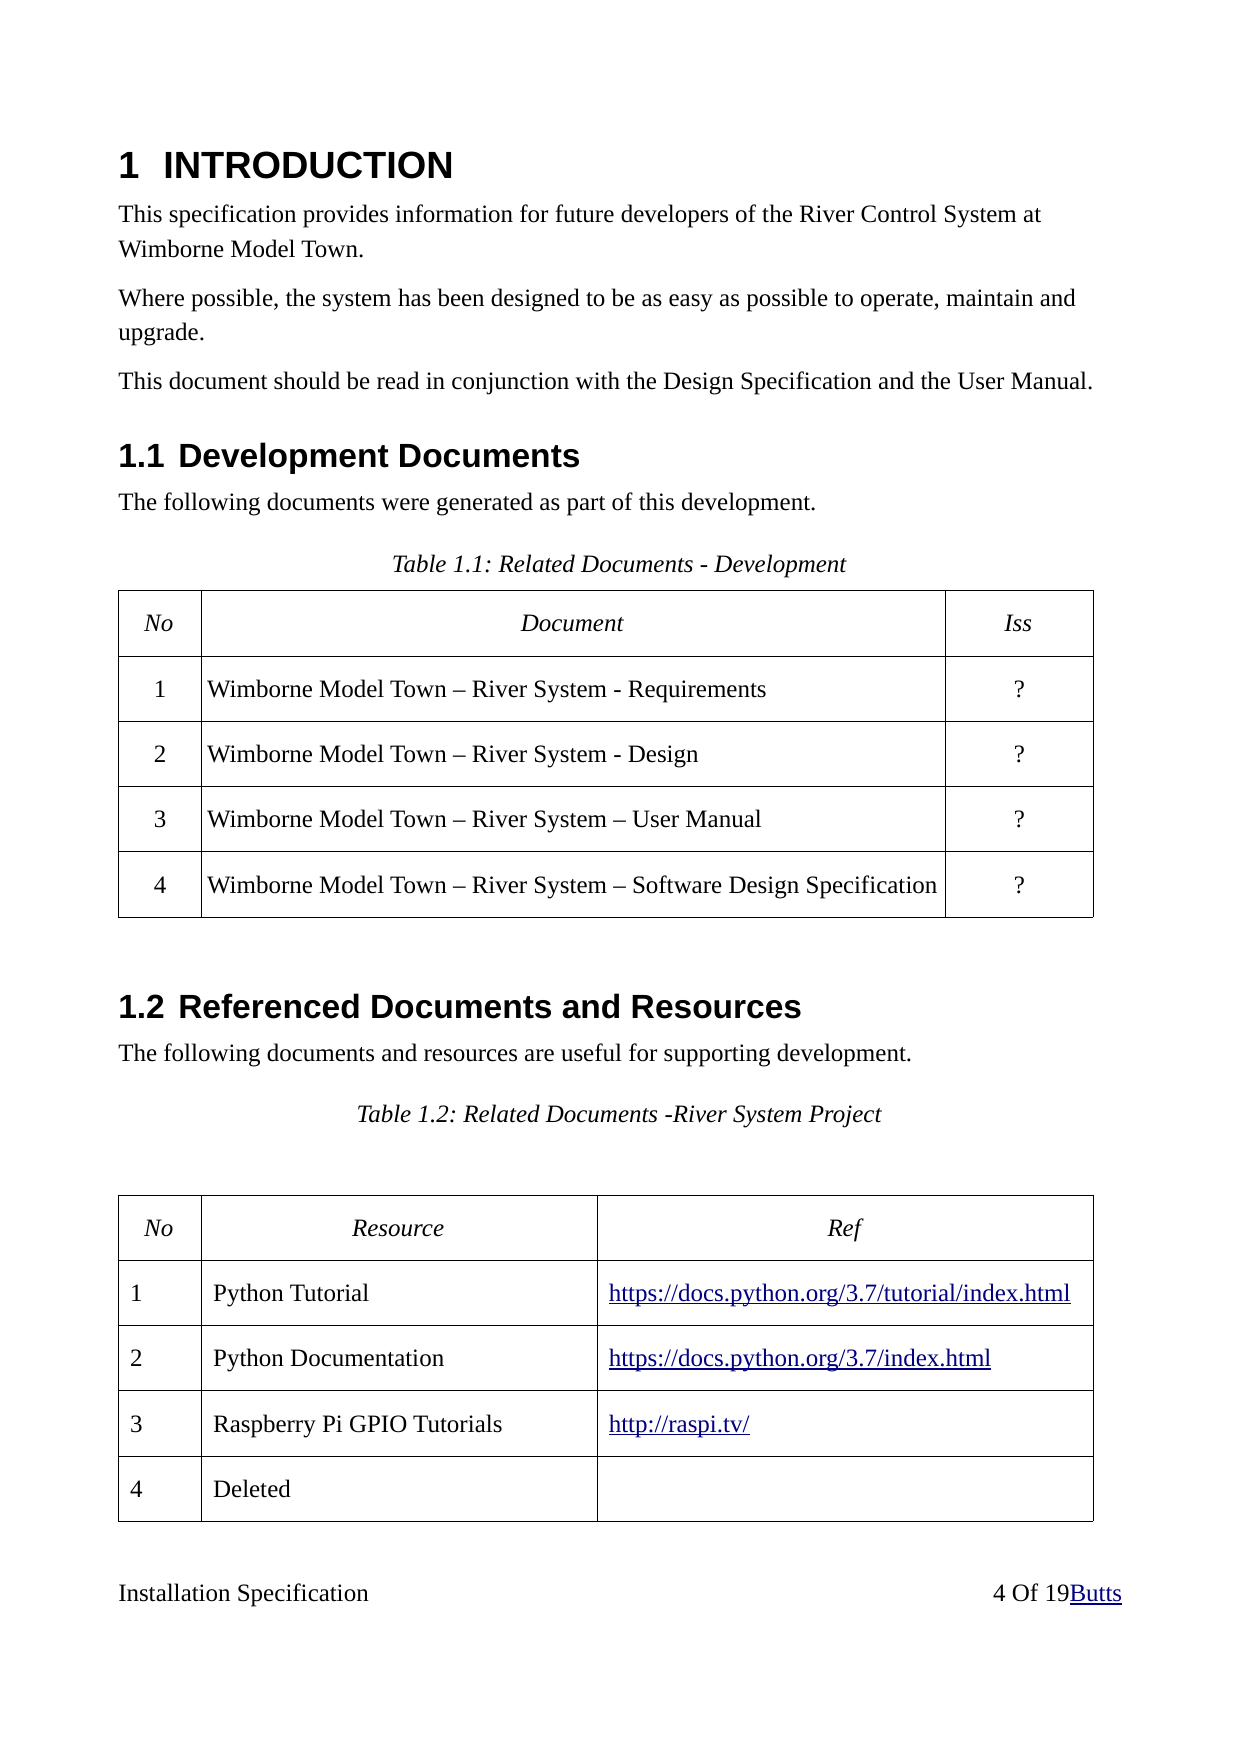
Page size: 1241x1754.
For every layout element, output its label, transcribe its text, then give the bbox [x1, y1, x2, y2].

table_cell https://docs.python.org/3.7/index.html [598, 1326, 1093, 1390]
table_cell Wimborne Model Town – River System – Software Design Specification [202, 852, 945, 917]
table_cell 1 [119, 1261, 201, 1325]
table_cell 4 [119, 1457, 201, 1521]
table_cell Wimborne Model Town – River System – User Manual [202, 787, 945, 851]
table_header Iss [946, 591, 1093, 656]
table_header No [119, 591, 201, 656]
table_header Resource [202, 1196, 597, 1260]
table_cell 3 [119, 787, 201, 851]
table_header Ref [598, 1196, 1093, 1260]
table_cell ? [946, 657, 1093, 721]
subtitle Referenced Documents and Resources [118, 987, 1122, 1025]
table_cell 1 [119, 657, 201, 721]
table_cell 4 [119, 852, 201, 917]
subtitle INTRODUCTION [118, 143, 1122, 187]
table_cell 2 [119, 1326, 201, 1390]
text This document should be read in conjunction with the Design Specification and the User Manual. [118, 366, 1122, 395]
text The following documents were generated as part of this development. [118, 487, 1122, 516]
table_cell http://raspi.tv/ [598, 1391, 1093, 1456]
table_cell Raspberry Pi GPIO Tutorials [202, 1391, 597, 1456]
table_cell Python Tutorial [202, 1261, 597, 1325]
table_cell Wimborne Model Town – River System - Design [202, 722, 945, 786]
table_header Document [202, 591, 945, 656]
text Table 1.1: Related Documents - Development [118, 549, 1122, 578]
subtitle Development Documents [118, 436, 1122, 475]
table_cell Deleted [202, 1457, 597, 1521]
table_cell https://docs.python.org/3.7/tutorial/index.html [598, 1261, 1093, 1325]
text This specification provides information for future developers of the River Control System at Wimborne Model Town. [118, 199, 1122, 262]
text Where possible, the system has been designed to be as easy as possible to operate, maintain and upgrade. [118, 283, 1122, 346]
text Table 1.2: Related Documents -River System Project [118, 1099, 1122, 1128]
table_cell [598, 1457, 1093, 1521]
table_cell Python Documentation [202, 1326, 597, 1390]
table_cell Wimborne Model Town – River System - Requirements [202, 657, 945, 721]
text The following documents and resources are useful for supporting development. [118, 1038, 1122, 1067]
table_cell ? [946, 852, 1093, 917]
table_cell 2 [119, 722, 201, 786]
table_cell 3 [119, 1391, 201, 1456]
table_header No [119, 1196, 201, 1260]
table_cell ? [946, 722, 1093, 786]
table_cell ? [946, 787, 1093, 851]
